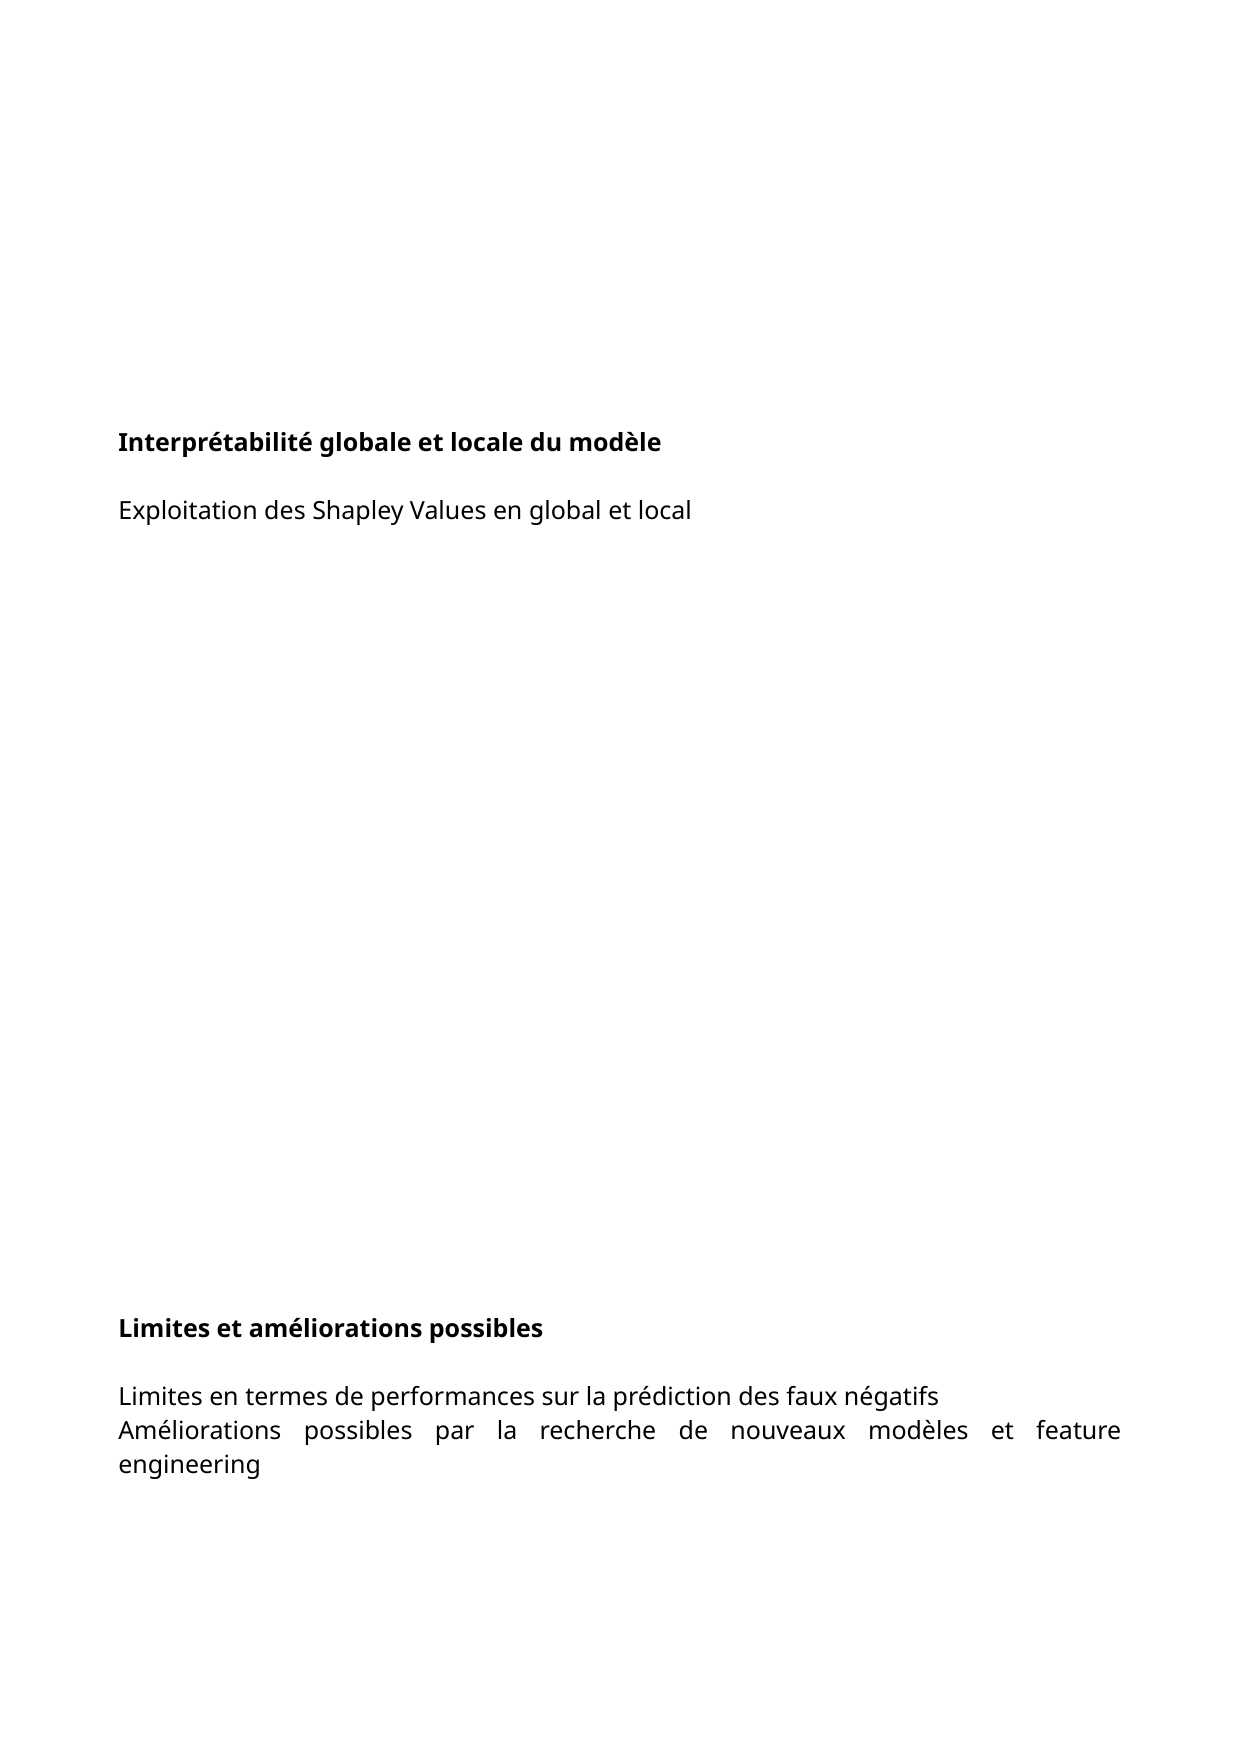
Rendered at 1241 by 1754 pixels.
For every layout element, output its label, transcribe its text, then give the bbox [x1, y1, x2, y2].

text Exploitation des Shapley Values en global et local [118, 493, 1122, 527]
text Améliorations possibles par la recherche de nouveaux modèles et feature engineering [118, 1412, 1122, 1481]
text Interprétabilité globale et locale du modèle [118, 425, 1122, 459]
text Limites et améliorations possibles [118, 1310, 1122, 1344]
text Limites en termes de performances sur la prédiction des faux négatifs [118, 1378, 1122, 1412]
